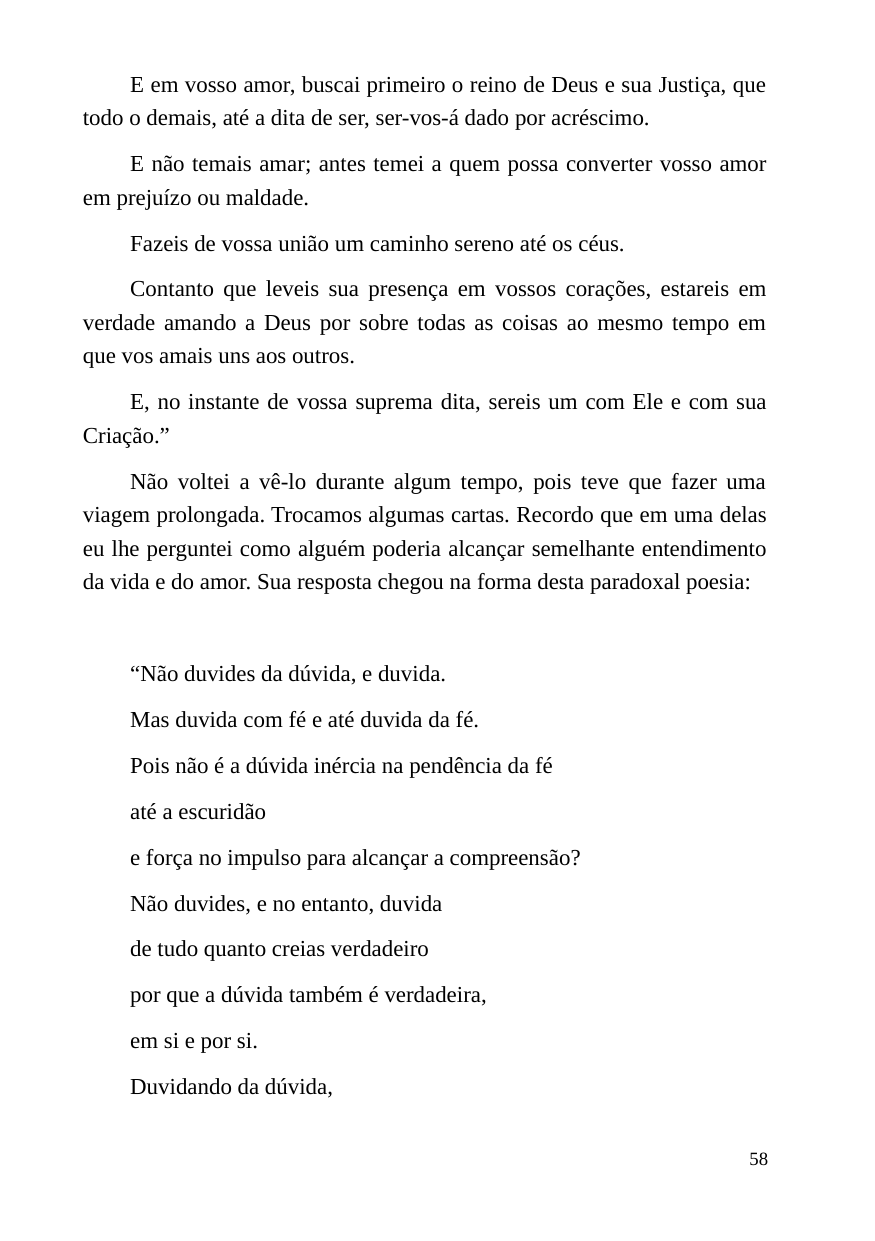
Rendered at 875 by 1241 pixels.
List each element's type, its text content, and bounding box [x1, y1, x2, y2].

text Duvidando da dúvida, [83, 1073, 768, 1100]
text em si e por si. [83, 1027, 768, 1054]
text E em vosso amor, buscai primeiro o reino de Deus e sua Justiça, que todo o demais, até a dita de ser, ser-vos-á dado por acréscimo. [83, 71, 768, 131]
text e força no impulso para alcançar a compreensão? [83, 844, 768, 870]
text E, no instante de vossa suprema dita, sereis um com Ele e com sua Criação.” [83, 388, 768, 448]
text Contanto que leveis sua presença em vossos corações, estareis em verdade amando a Deus por sobre todas as coisas ao mesmo tempo em que vos amais uns aos outros. [83, 276, 768, 369]
list Não duvides, e no entanto, duvida [83, 889, 768, 916]
text “Não duvides da dúvida, e duvida. [83, 660, 768, 686]
text Fazeis de vossa união um caminho sereno até os céus. [83, 229, 768, 256]
text Mas duvida com fé e até duvida da fé. [83, 706, 768, 732]
text Não voltei a vê-lo durante algum tempo, pois teve que fazer uma viagem prolongada. Trocamos algumas cartas. Recordo que em uma delas eu lhe perguntei como alguém poderia alcançar semelhante entendimento da vida e do amor. Sua resposta chegou na forma desta paradoxal poesia: [83, 468, 768, 594]
text até a escuridão [83, 798, 768, 824]
text de tudo quanto creias verdadeiro [83, 936, 768, 962]
text por que a dúvida também é verdadeira, [83, 981, 768, 1008]
text E não temais amar; antes temei a quem possa converter vosso amor em prejuízo ou maldade. [83, 150, 768, 210]
text Pois não é a dúvida inércia na pendência da fé [83, 752, 768, 778]
